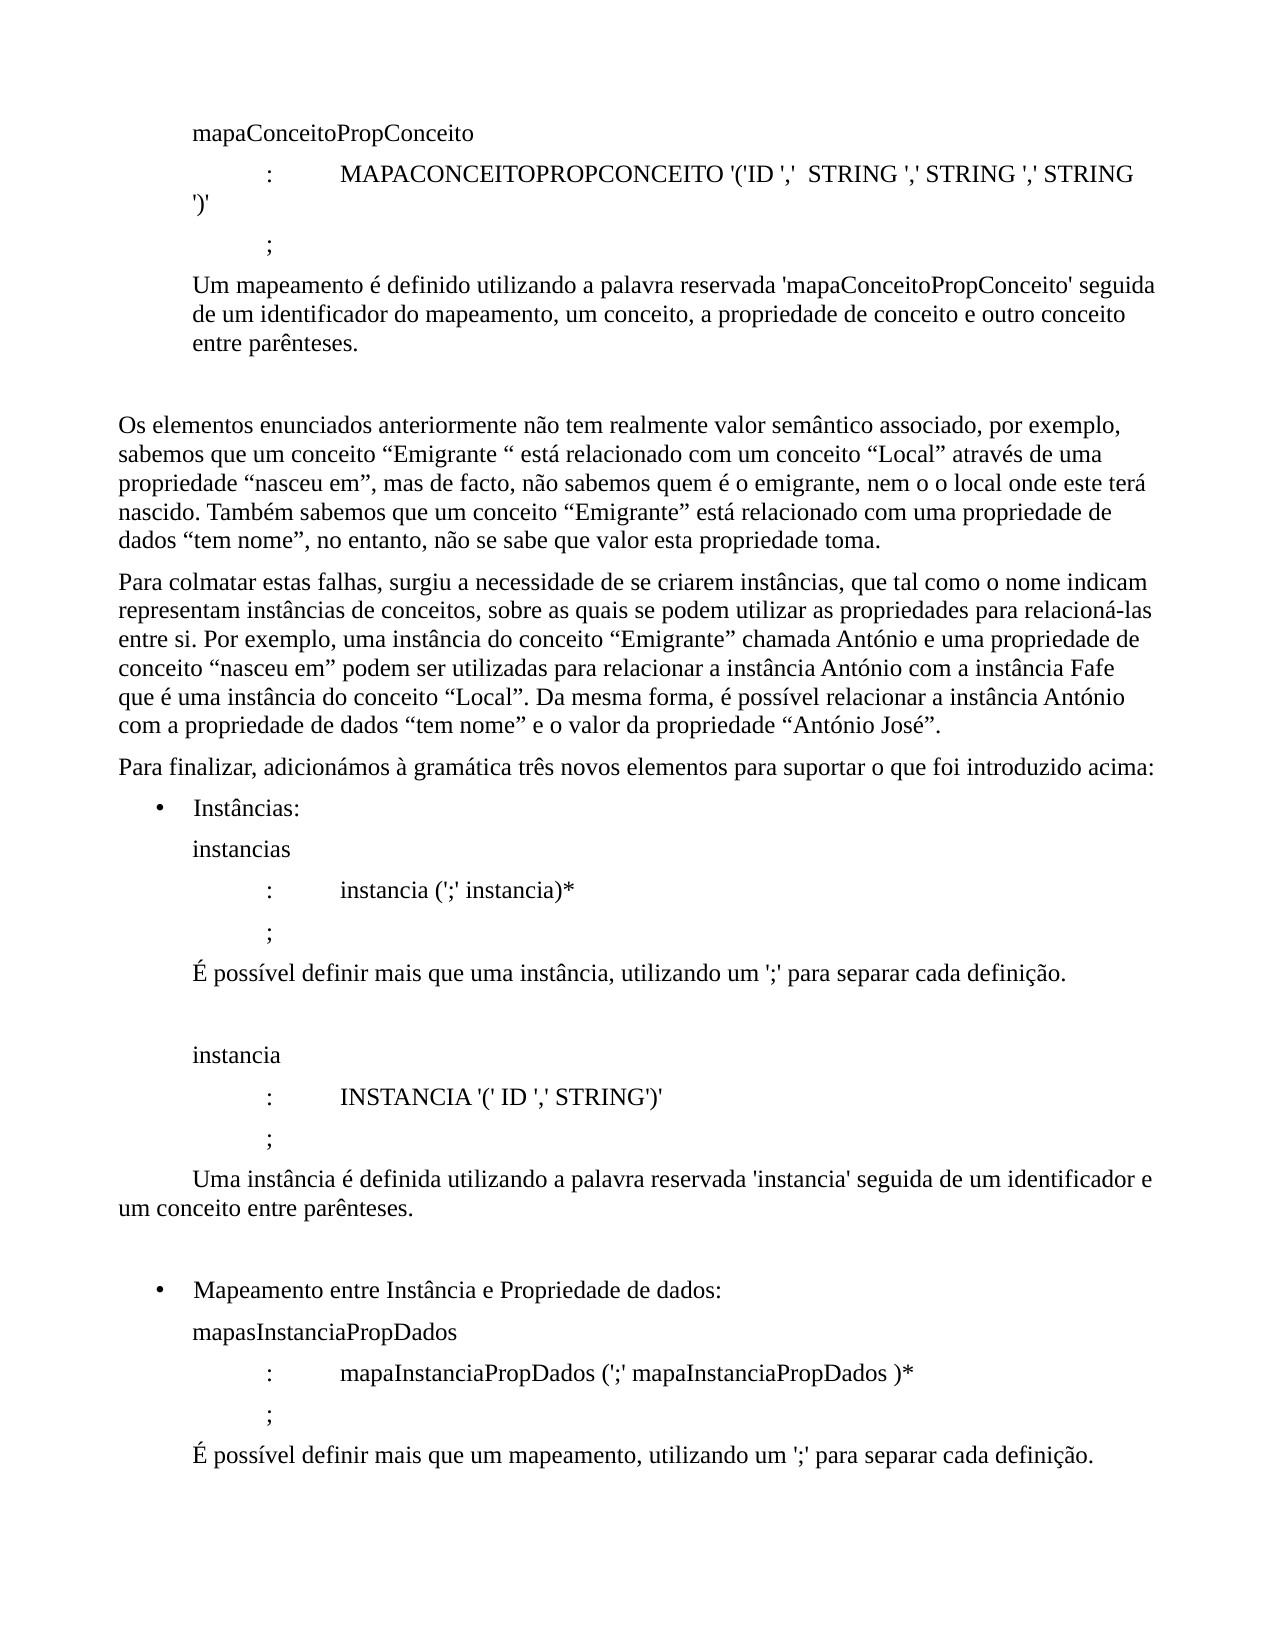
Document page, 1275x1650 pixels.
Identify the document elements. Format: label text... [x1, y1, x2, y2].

text instancia [118, 1041, 1157, 1069]
text ; [118, 229, 1157, 258]
text mapasInstanciaPropDados [118, 1317, 1157, 1346]
list Mapeamento entre Instância e Propriedade de dados: [156, 1276, 1157, 1304]
text Uma instância é definida utilizando a palavra reservada 'instancia' seguida de um identificador e um conceito entre parênteses. [118, 1164, 1157, 1222]
text ; [118, 1123, 1157, 1152]
text ; [118, 1399, 1157, 1428]
text : mapaInstanciaPropDados (';' mapaInstanciaPropDados )* [118, 1358, 1157, 1387]
text Para finalizar, adicionámos à gramática três novos elementos para suportar o que foi introduzido acima: [118, 752, 1157, 781]
text Um mapeamento é definido utilizando a palavra reservada 'mapaConceitoPropConceito' seguida de um identificador do mapeamento, um conceito, a propriedade de conceito e outro conceito entre parênteses. [118, 271, 1157, 357]
text : instancia (';' instancia)* [118, 876, 1157, 904]
text ; [118, 917, 1157, 946]
text : INSTANCIA '(' ID ',' STRING')' [118, 1082, 1157, 1111]
text instancias [118, 834, 1157, 863]
text Os elementos enunciados anteriormente não tem realmente valor semântico associado, por exemplo, sabemos que um conceito “Emigrante “ está relacionado com um conceito “Local” através de uma propriedade “nasceu em”, mas de facto, não sabemos quem é o emigrante, nem o o local onde este terá nascido. Também sabemos que um conceito “Emigrante” está relacionado com uma propriedade de dados “tem nome”, no entanto, não se sabe que valor esta propriedade toma. [118, 411, 1157, 554]
list Instâncias: [156, 793, 1157, 822]
text Para colmatar estas falhas, surgiu a necessidade de se criarem instâncias, que tal como o nome indicam representam instâncias de conceitos, sobre as quais se podem utilizar as propriedades para relacioná-las entre si. Por exemplo, uma instância do conceito “Emigrante” chamada António e uma propriedade de conceito “nasceu em” podem ser utilizadas para relacionar a instância António com a instância Fafe que é uma instância do conceito “Local”. Da mesma forma, é possível relacionar a instância António com a propriedade de dados “tem nome” e o valor da propriedade “António José”. [118, 567, 1157, 739]
text : MAPACONCEITOPROPCONCEITO '('ID ',' STRING ',' STRING ',' STRING ')' [118, 159, 1157, 217]
text mapaConceitoPropConceito [118, 118, 1157, 147]
text É possível definir mais que um mapeamento, utilizando um ';' para separar cada definição. [118, 1441, 1157, 1469]
text É possível definir mais que uma instância, utilizando um ';' para separar cada definição. [118, 958, 1157, 987]
